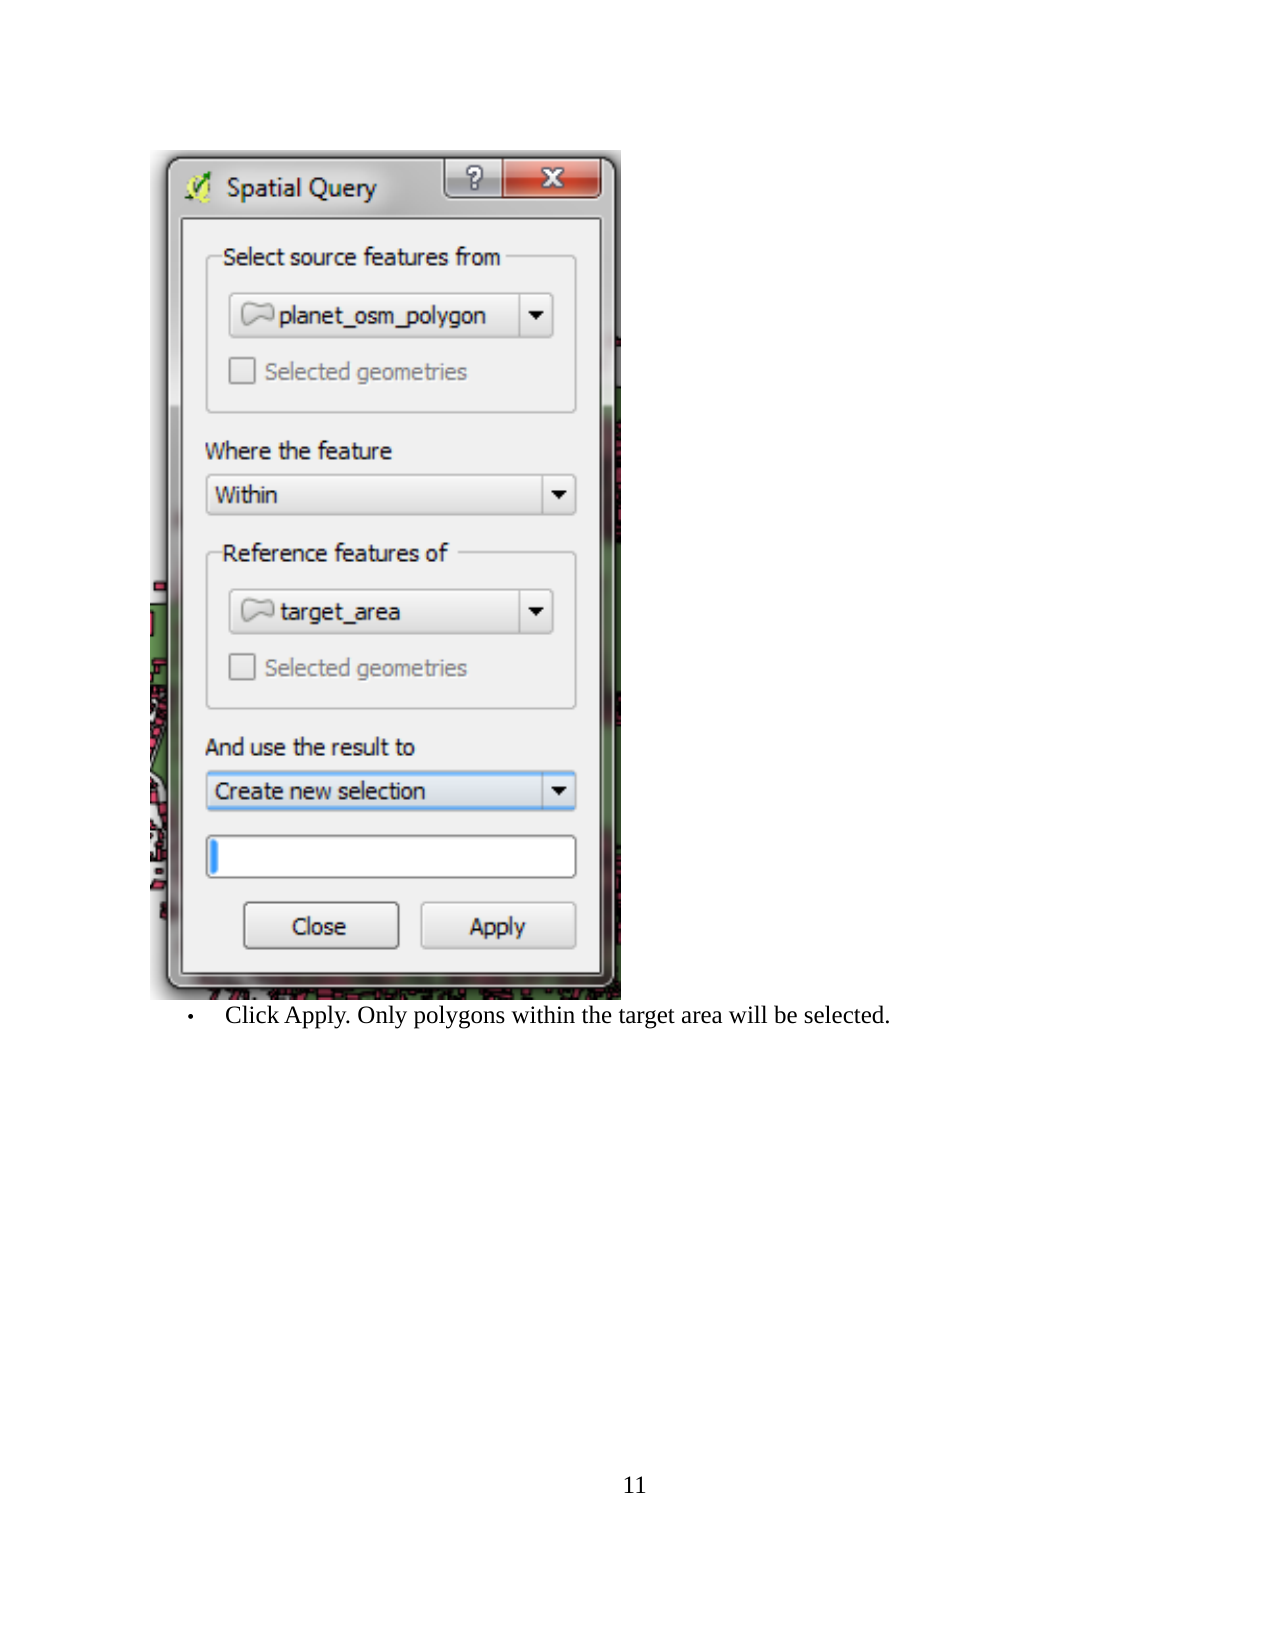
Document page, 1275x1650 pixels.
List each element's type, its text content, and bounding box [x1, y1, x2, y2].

list Click Apply. Only polygons within the target area will be selected. [187, 1000, 1125, 1029]
picture [150, 150, 621, 1000]
